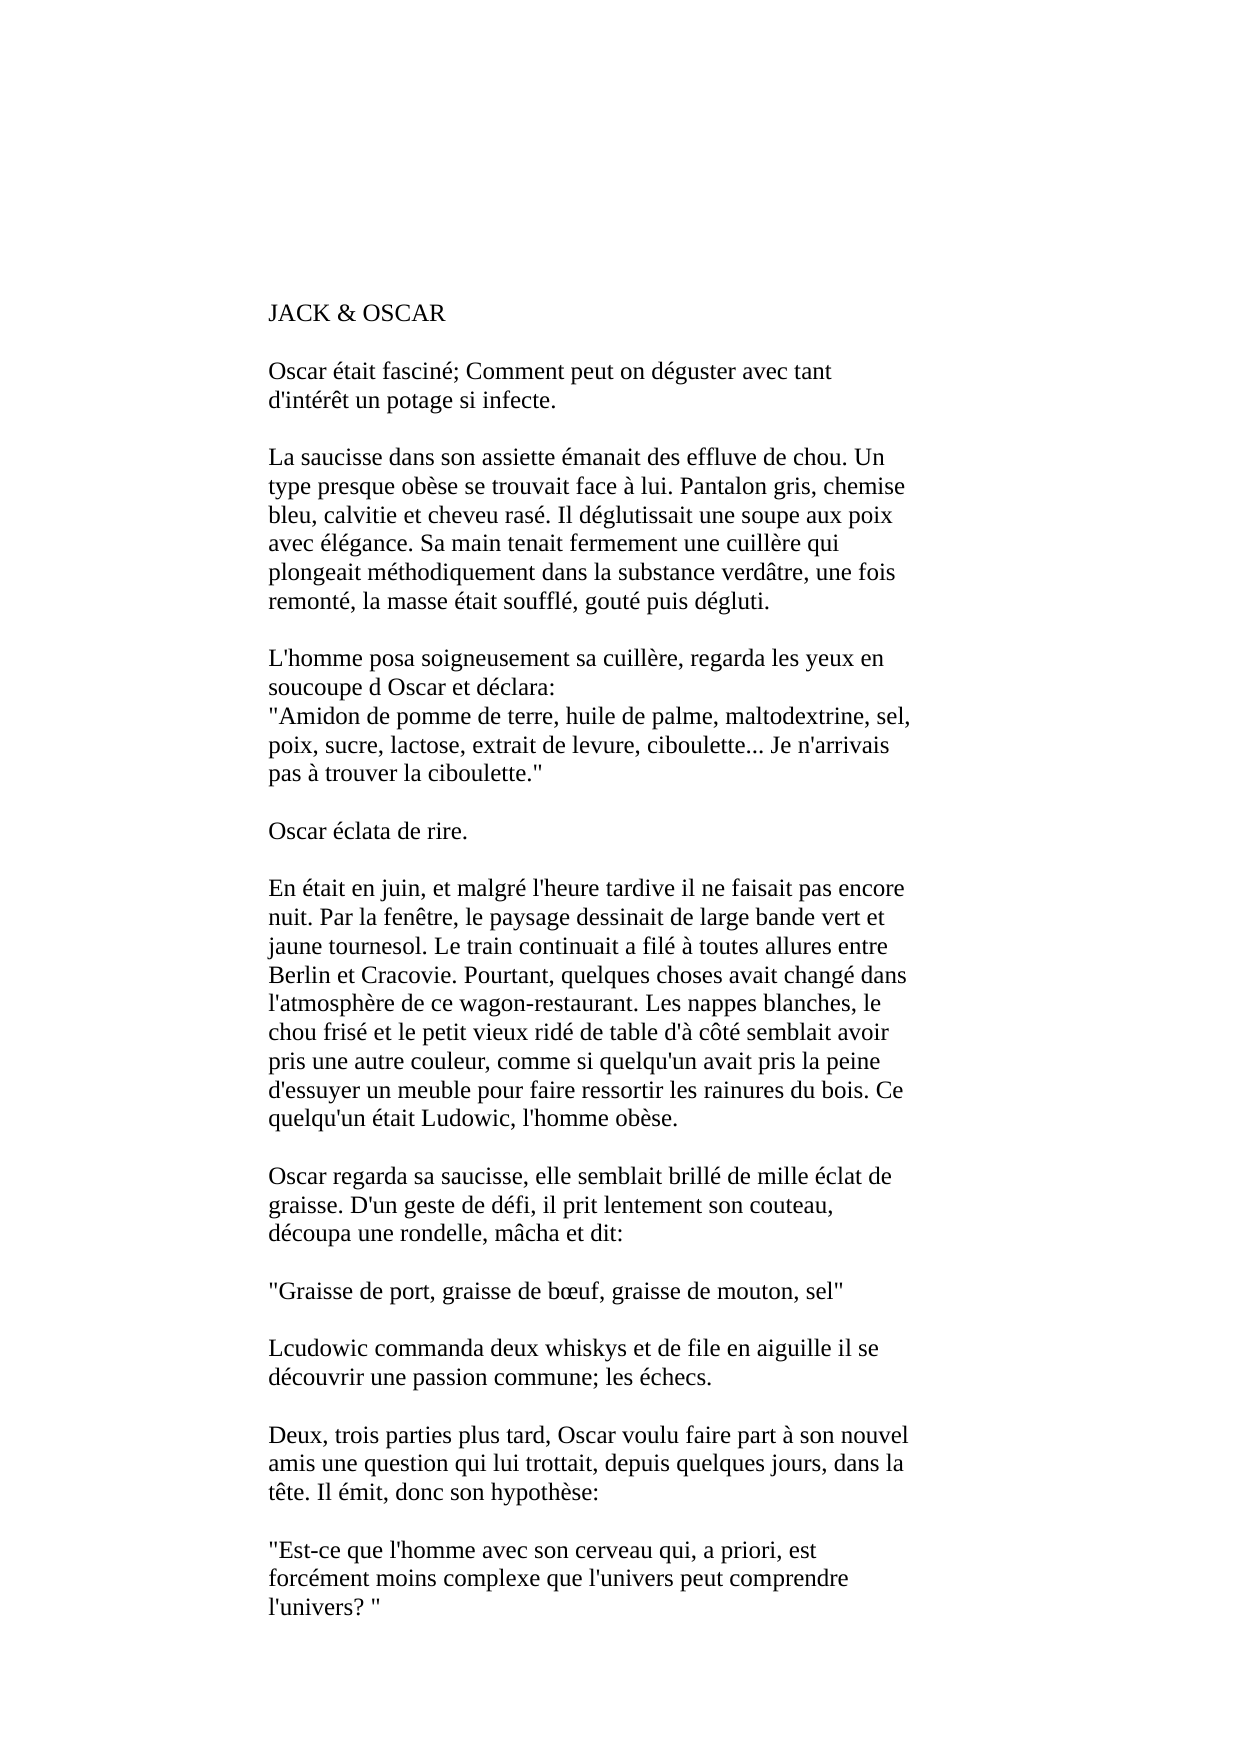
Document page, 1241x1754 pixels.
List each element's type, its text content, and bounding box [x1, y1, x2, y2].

text JACK & OSCAR [268, 298, 916, 327]
text "Graisse de port, graisse de bœuf, graisse de mouton, sel" [268, 1276, 916, 1305]
text Oscar éclata de rire. [268, 816, 916, 845]
text En était en juin, et malgré l'heure tardive il ne faisait pas encore nuit. Par la fenêtre, le paysage dessinait de large bande vert et jaune tournesol. Le train continuait a filé à toutes allures entre Berlin et Cracovie. Pourtant, quelques choses avait changé dans l'atmosphère de ce wagon-restaurant. Les nappes blanches, le chou frisé et le petit vieux ridé de table d'à côté semblait avoir pris une autre couleur, comme si quelqu'un avait pris la peine d'essuyer un meuble pour faire ressortir les rainures du bois. Ce quelqu'un était Ludowic, l'homme obèse. [268, 873, 916, 1132]
text Oscar était fasciné; Comment peut on déguster avec tant d'intérêt un potage si infecte. [268, 356, 916, 413]
text Oscar regarda sa saucisse, elle semblait brillé de mille éclat de graisse. D'un geste de défi, il prit lentement son couteau, découpa une rondelle, mâcha et dit: [268, 1161, 916, 1247]
text Lcudowic commanda deux whiskys et de file en aiguille il se découvrir une passion commune; les échecs. [268, 1333, 916, 1391]
text "Amidon de pomme de terre, huile de palme, maltodextrine, sel, poix, sucre, lactose, extrait de levure, ciboulette... Je n'arrivais pas à trouver la ciboulette." [268, 701, 916, 787]
text "Est-ce que l'homme avec son cerveau qui, a priori, est forcément moins complexe que l'univers peut comprendre l'univers? " [268, 1535, 916, 1621]
text La saucisse dans son assiette émanait des effluve de chou. Un type presque obèse se trouvait face à lui. Pantalon gris, chemise bleu, calvitie et cheveu rasé. Il déglutissait une soupe aux poix avec élégance. Sa main tenait fermement une cuillère qui plongeait méthodiquement dans la substance verdâtre, une fois remonté, la masse était soufflé, gouté puis dégluti. [268, 442, 916, 615]
text Deux, trois parties plus tard, Oscar voulu faire part à son nouvel amis une question qui lui trottait, depuis quelques jours, dans la tête. Il émit, donc son hypothèse: [268, 1420, 916, 1506]
text L'homme posa soigneusement sa cuillère, regarda les yeux en soucoupe d Oscar et déclara: [268, 643, 916, 701]
